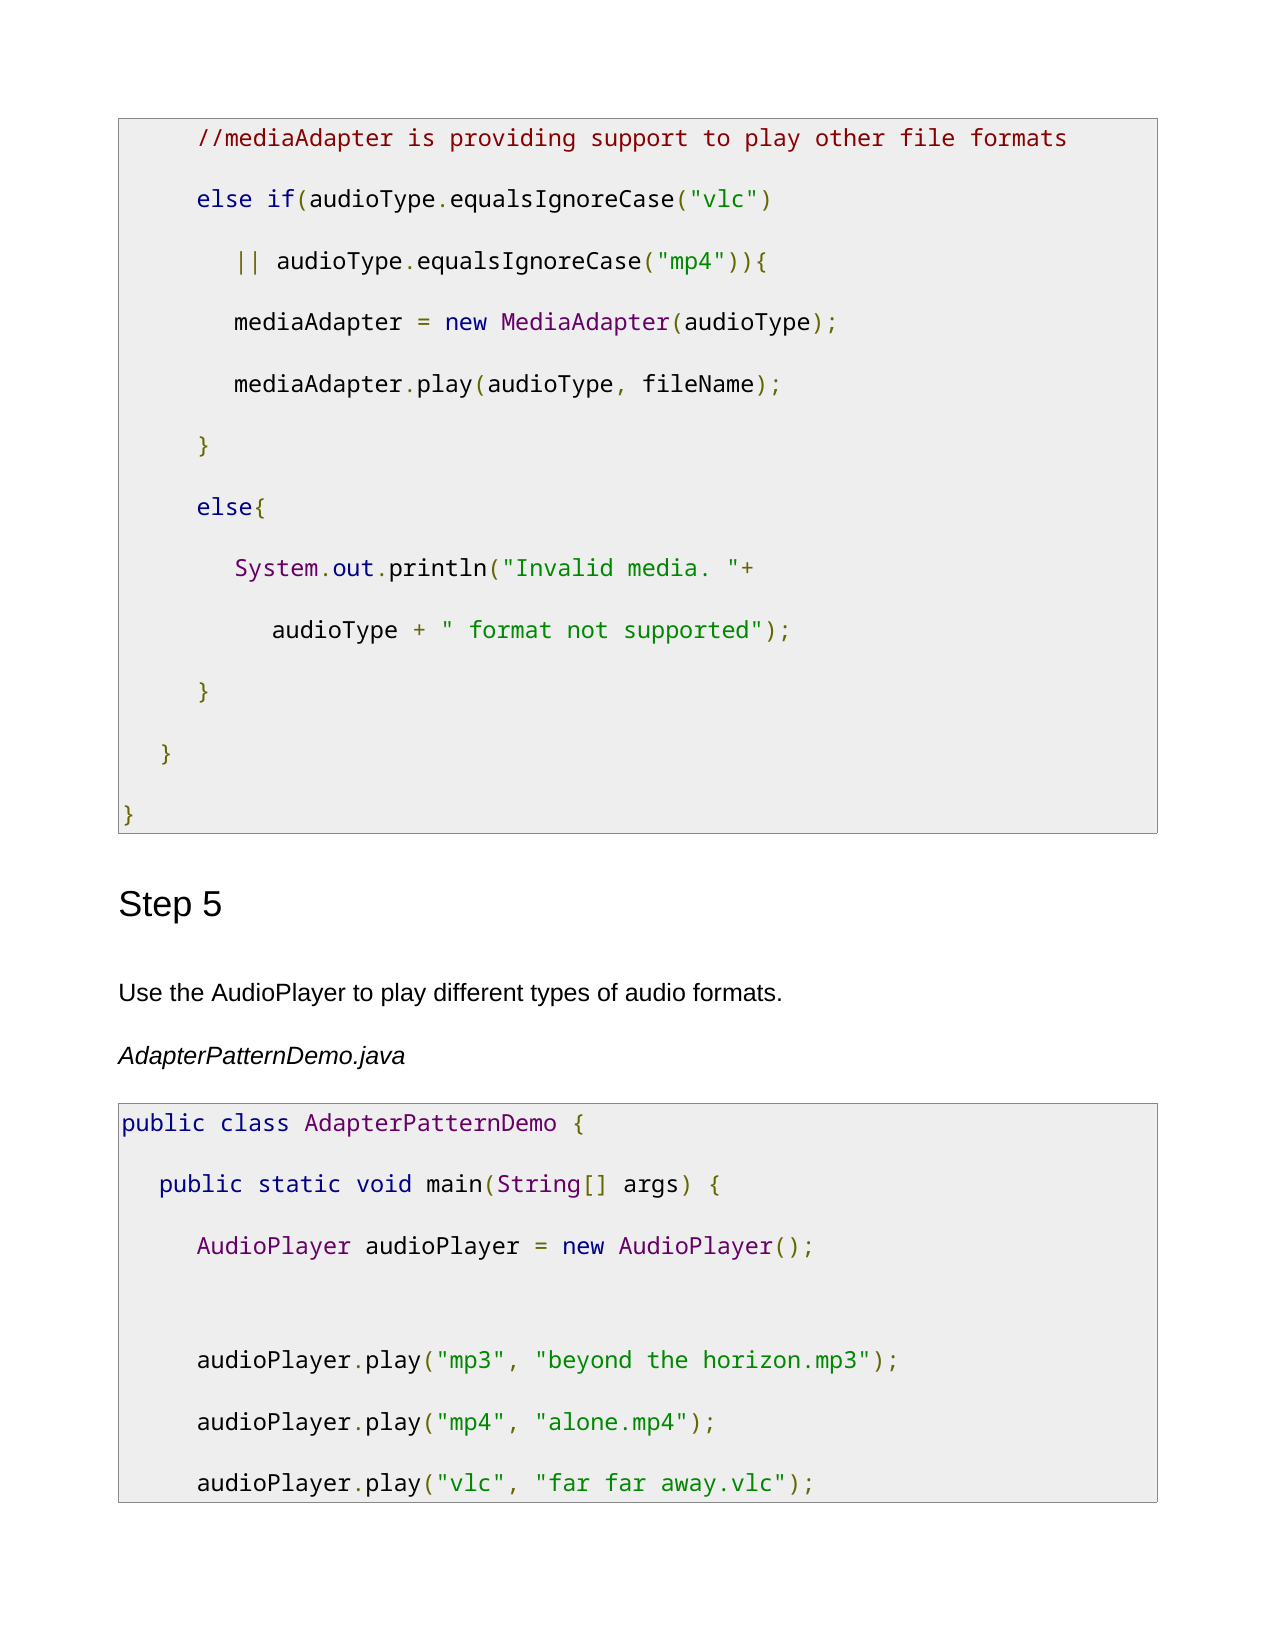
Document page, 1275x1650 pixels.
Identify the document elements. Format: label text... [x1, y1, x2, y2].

text } [119, 794, 1157, 833]
text System.out.println("Invalid media. "+ [119, 548, 1157, 583]
text audioPlayer.play("vlc", "far far away.vlc"); [119, 1463, 1157, 1502]
text mediaAdapter = new MediaAdapter(audioType); [119, 302, 1157, 338]
text else if(audioType.equalsIgnoreCase("vlc") [119, 179, 1157, 215]
text audioType + " format not supported"); [119, 610, 1157, 645]
text AdapterPatternDemo.java [118, 1041, 1157, 1069]
text public static void main(String[] args) { [119, 1164, 1157, 1200]
text //mediaAdapter is providing support to play other file formats [119, 119, 1157, 153]
text Use the AudioPlayer to play different types of audio formats. [118, 978, 1157, 1007]
text } [119, 425, 1157, 461]
text || audioType.equalsIgnoreCase("mp4")){ [119, 241, 1157, 276]
text } [119, 733, 1157, 768]
text mediaAdapter.play(audioType, fileName); [119, 364, 1157, 399]
text } [119, 671, 1157, 706]
text public class AdapterPatternDemo { [119, 1104, 1157, 1138]
text AudioPlayer audioPlayer = new AudioPlayer(); [119, 1226, 1157, 1261]
text else{ [119, 487, 1157, 522]
subtitle Step 5 [118, 883, 1157, 924]
text audioPlayer.play("mp4", "alone.mp4"); [119, 1402, 1157, 1437]
text audioPlayer.play("mp3", "beyond the horizon.mp3"); [119, 1341, 1157, 1376]
